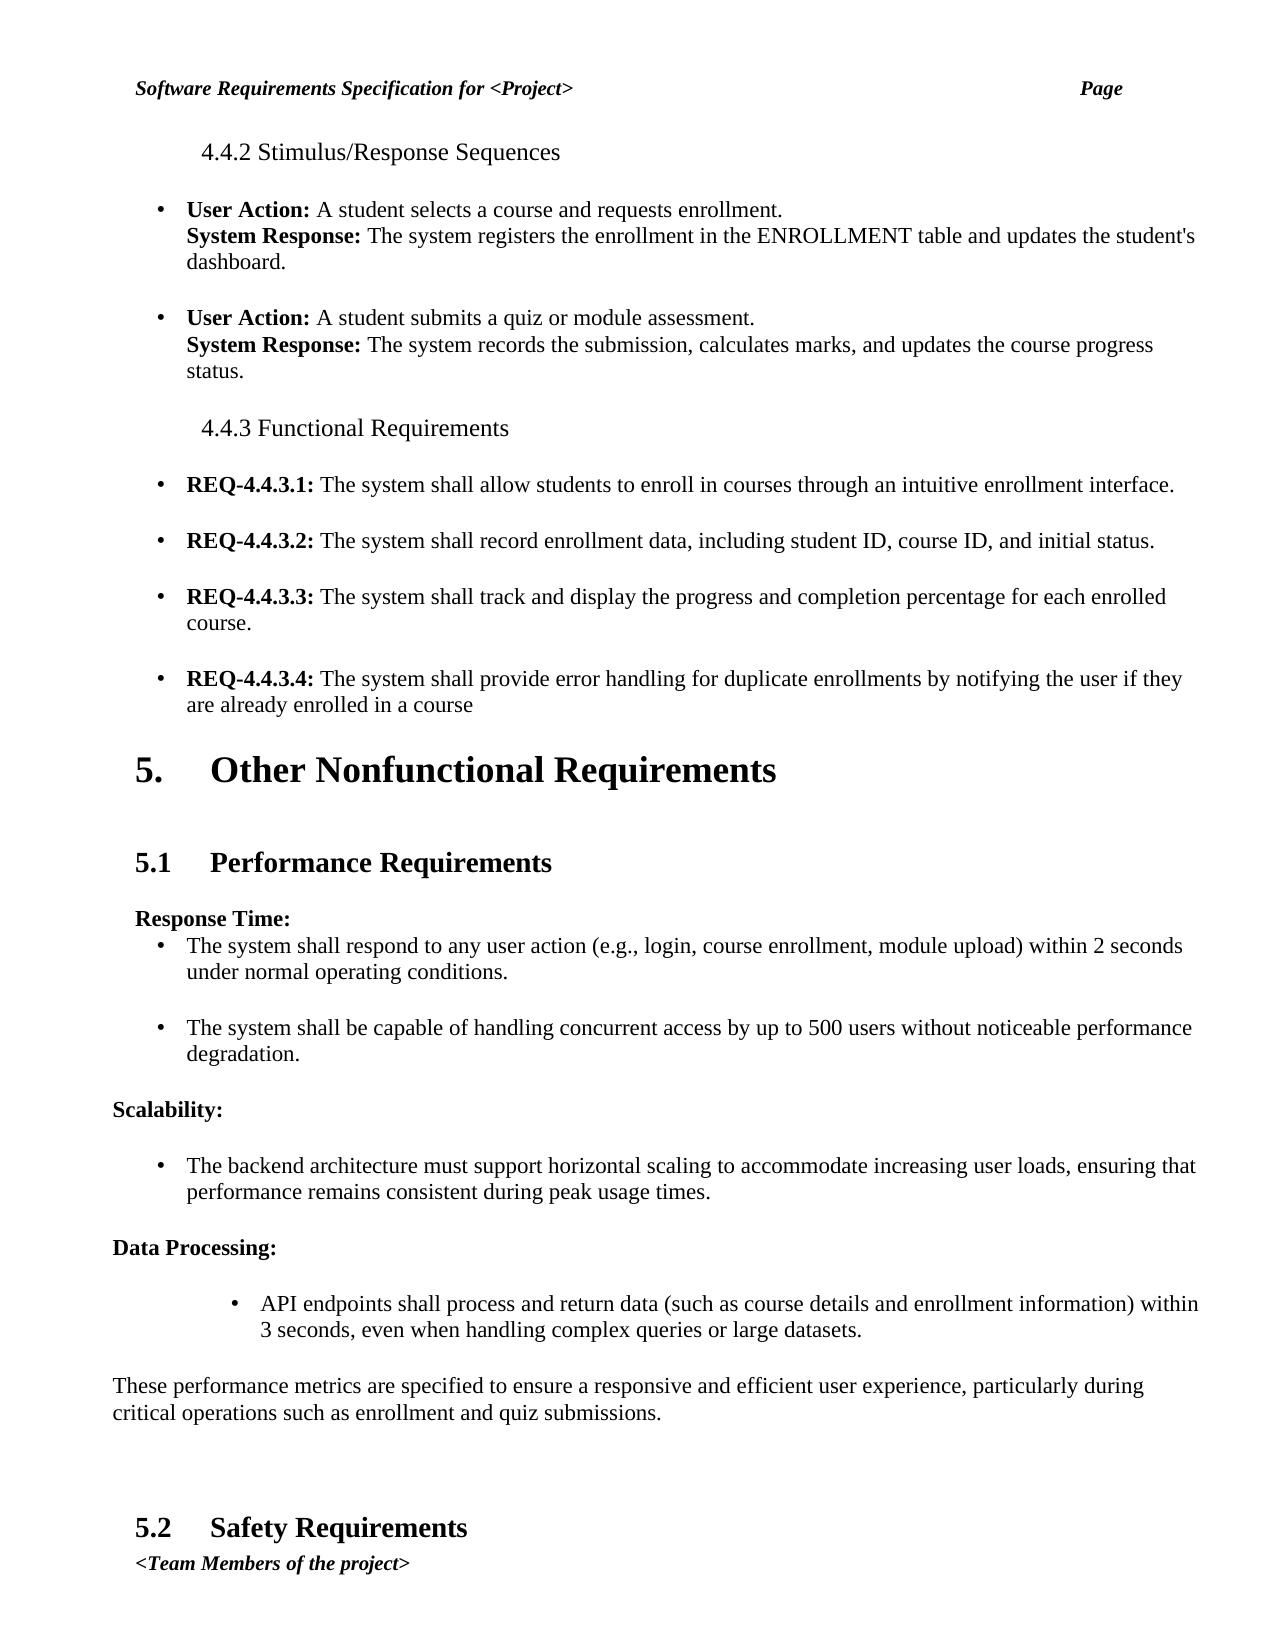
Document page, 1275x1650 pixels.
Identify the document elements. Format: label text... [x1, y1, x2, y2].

text Scalability: [112, 1096, 1200, 1123]
list The backend architecture must support horizontal scaling to accommodate increasing user loads, ensuring that performance remains consistent during peak usage times. [157, 1152, 1200, 1205]
list REQ-4.4.3.2: The system shall record enrollment data, including student ID, course ID, and initial status. [157, 527, 1200, 553]
list REQ-4.4.3.3: The system shall track and display the progress and completion percentage for each enrolled course. [157, 583, 1200, 635]
list The system shall respond to any user action (e.g., login, course enrollment, module upload) within 2 seconds under normal operating conditions. [157, 932, 1200, 984]
list The system shall be capable of handling concurrent access by up to 500 users without noticeable performance degradation. [157, 1014, 1200, 1067]
list User Action: A student selects a course and requests enrollment. System Response: The system registers the enrollment in the ENROLLMENT table and updates the student's dashboard. [157, 196, 1200, 275]
list User Action: A student submits a quiz or module assessment. System Response: The system records the submission, calculates marks, and updates the course progress status. [157, 304, 1200, 383]
text These performance metrics are specified to ensure a responsive and efficient user experience, particularly during critical operations such as enrollment and quiz submissions. [112, 1372, 1200, 1425]
subtitle 4.4.3 Functional Requirements [201, 413, 1200, 442]
subtitle 4.4.2 Stimulus/Response Sequences [201, 137, 1200, 166]
subtitle Performance Requirements [135, 845, 1200, 878]
text Response Time: [135, 907, 1140, 932]
text Data Processing: [112, 1234, 1200, 1261]
list REQ-4.4.3.1: The system shall allow students to enroll in courses through an intuitive enrollment interface. [157, 471, 1200, 497]
list REQ-4.4.3.4: The system shall provide error handling for duplicate enrollments by notifying the user if they are already enrolled in a course [157, 665, 1200, 718]
subtitle Safety Requirements [135, 1510, 1200, 1544]
list API endpoints shall process and return data (such as course details and enrollment information) within 3 seconds, even when handling complex queries or large datasets. [231, 1290, 1200, 1343]
subtitle Other Nonfunctional Requirements [135, 747, 1200, 790]
